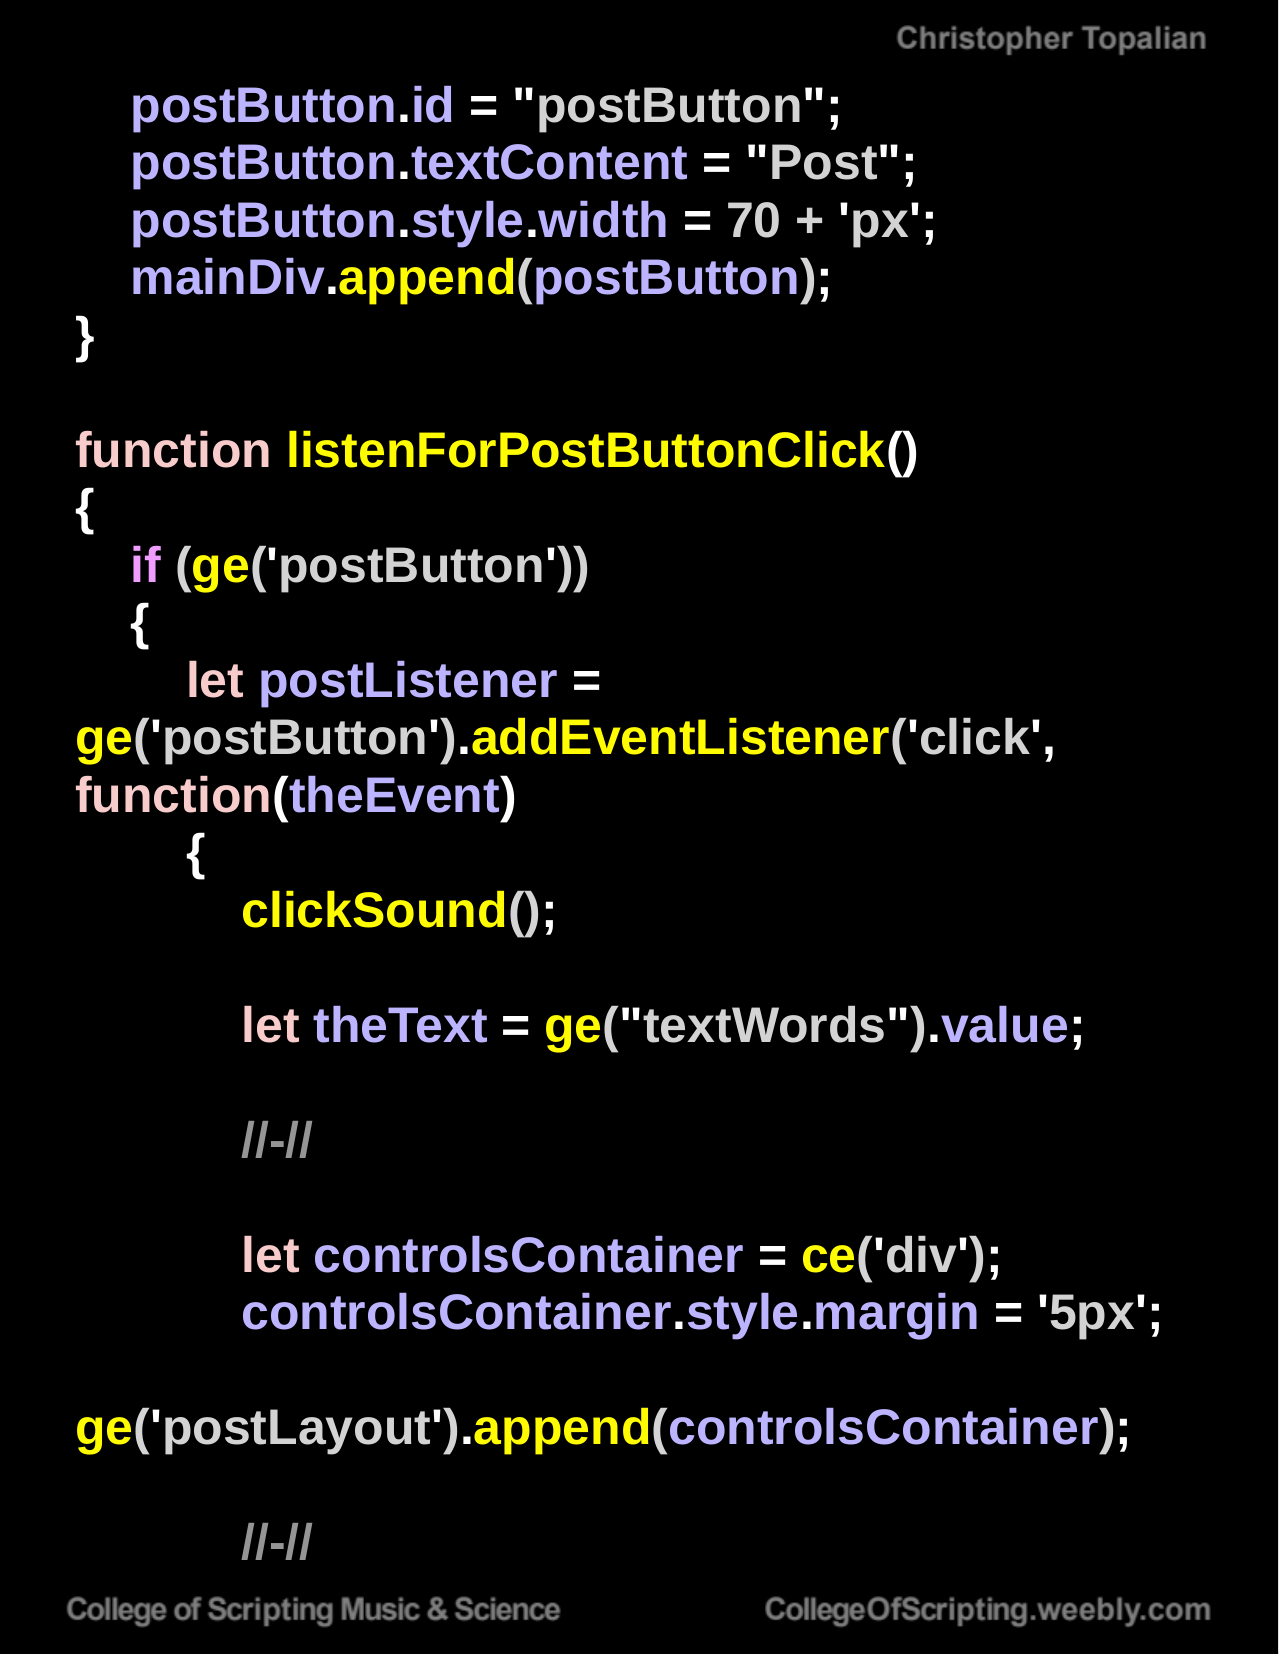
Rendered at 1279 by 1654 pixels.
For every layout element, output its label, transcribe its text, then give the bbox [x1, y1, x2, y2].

text let postListener = ge('postButton').addEventListener('click', function(theEvent) [75, 650, 1203, 822]
text { [75, 822, 1203, 880]
text postButton.id = "postButton"; [75, 75, 1203, 132]
text mainDiv.append(postButton); [75, 247, 1203, 305]
text ge('postLayout').append(controlsContainer); [75, 1340, 1203, 1455]
text //-// [75, 1110, 1203, 1167]
text let controlsContainer = ce('div'); [75, 1225, 1203, 1282]
text controlsContainer.style.margin = '5px'; [75, 1282, 1203, 1340]
text //-// [75, 1512, 1203, 1570]
text function listenForPostButtonClick() [75, 420, 1203, 477]
text } [75, 305, 1203, 362]
text { [75, 477, 1203, 535]
text { [75, 592, 1203, 650]
text postButton.textContent = "Post"; [75, 132, 1203, 190]
text clickSound(); [75, 880, 1203, 937]
text postButton.style.width = 70 + 'px'; [75, 190, 1203, 247]
text if (ge('postButton')) [75, 535, 1203, 592]
text let theText = ge("textWords").value; [75, 995, 1203, 1052]
